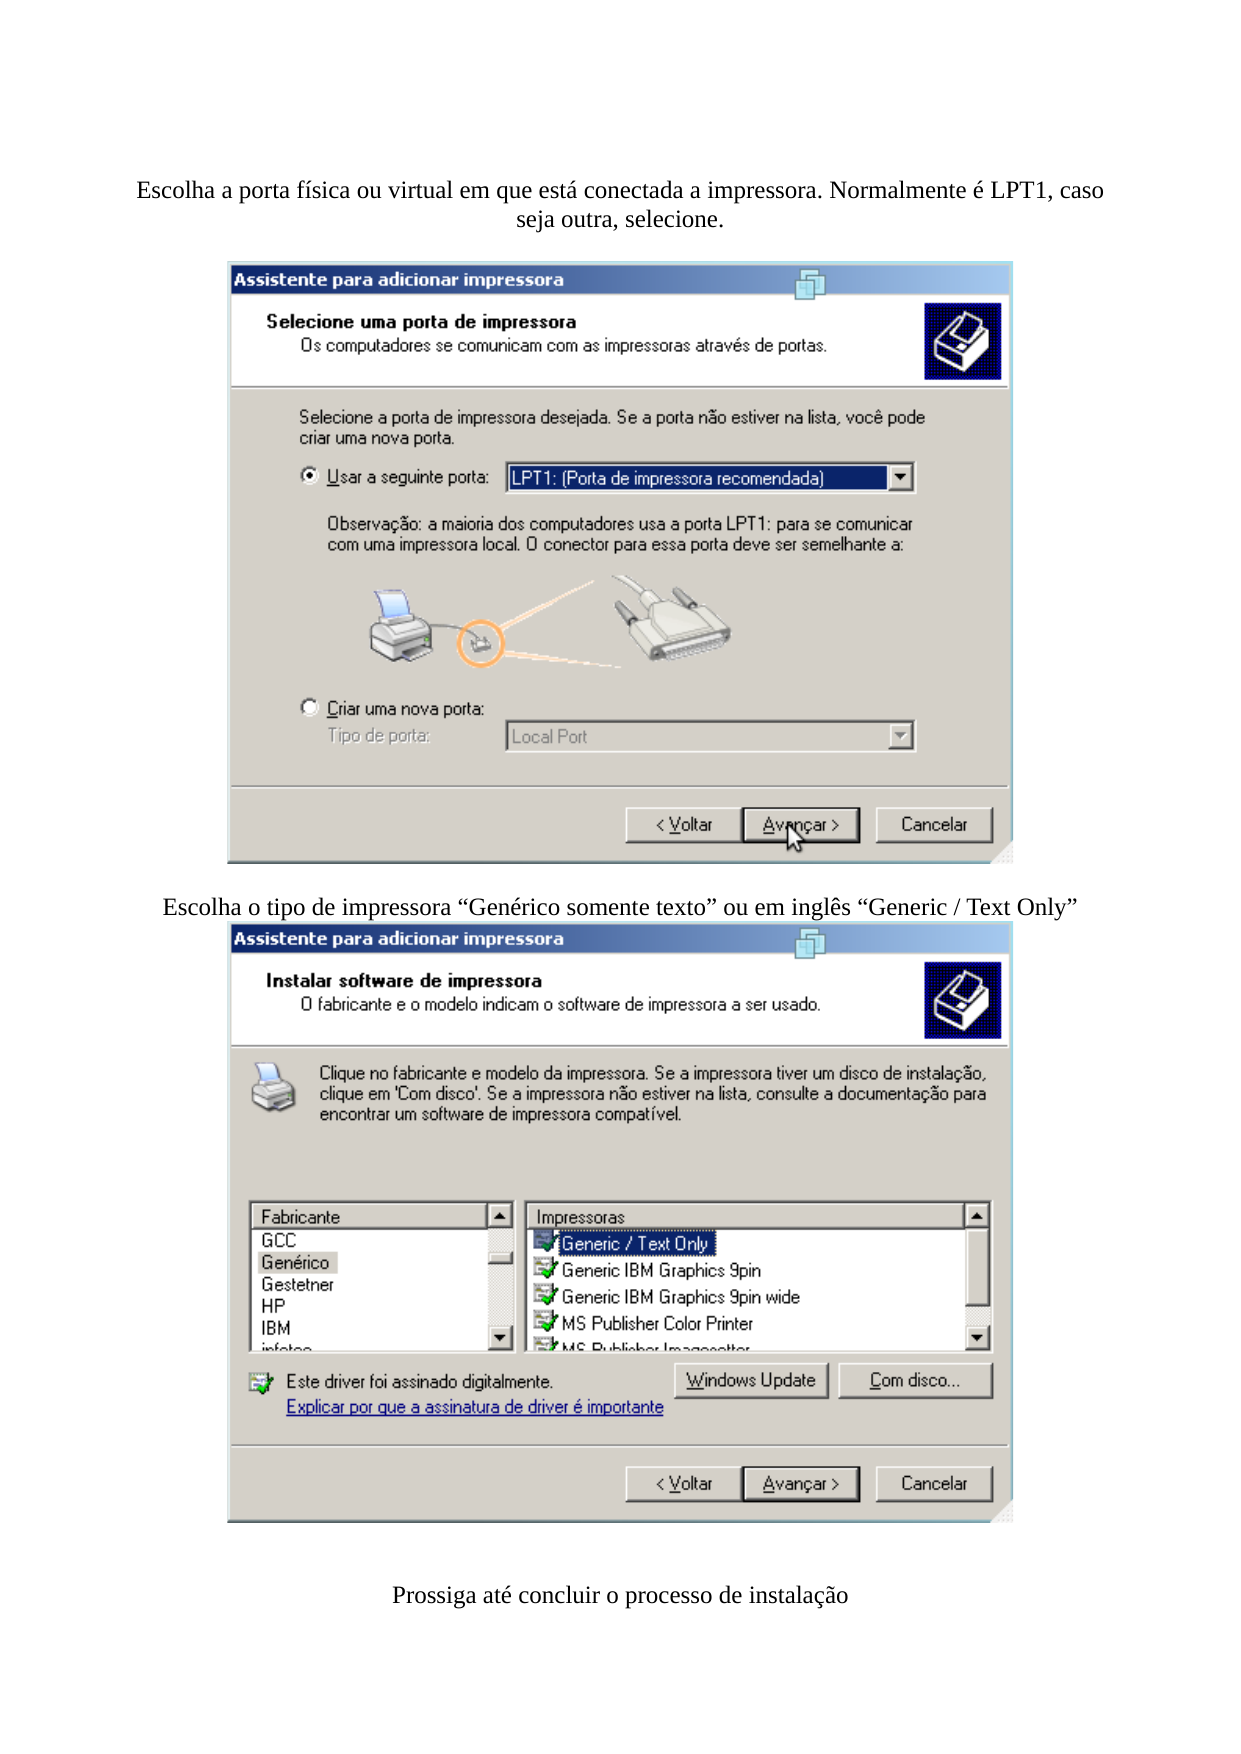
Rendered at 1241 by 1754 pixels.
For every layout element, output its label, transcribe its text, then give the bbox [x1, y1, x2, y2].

text Prossiga até concluir o processo de instalação [118, 1580, 1122, 1609]
picture [227, 261, 1014, 864]
text Escolha o tipo de impressora “Genérico somente texto” ou em inglês “Generic / Text Only” [118, 892, 1122, 921]
text Escolha a porta física ou virtual em que está conectada a impressora. Normalmente é LPT1, caso seja outra, selecione. [118, 176, 1122, 233]
picture [227, 921, 1014, 1523]
